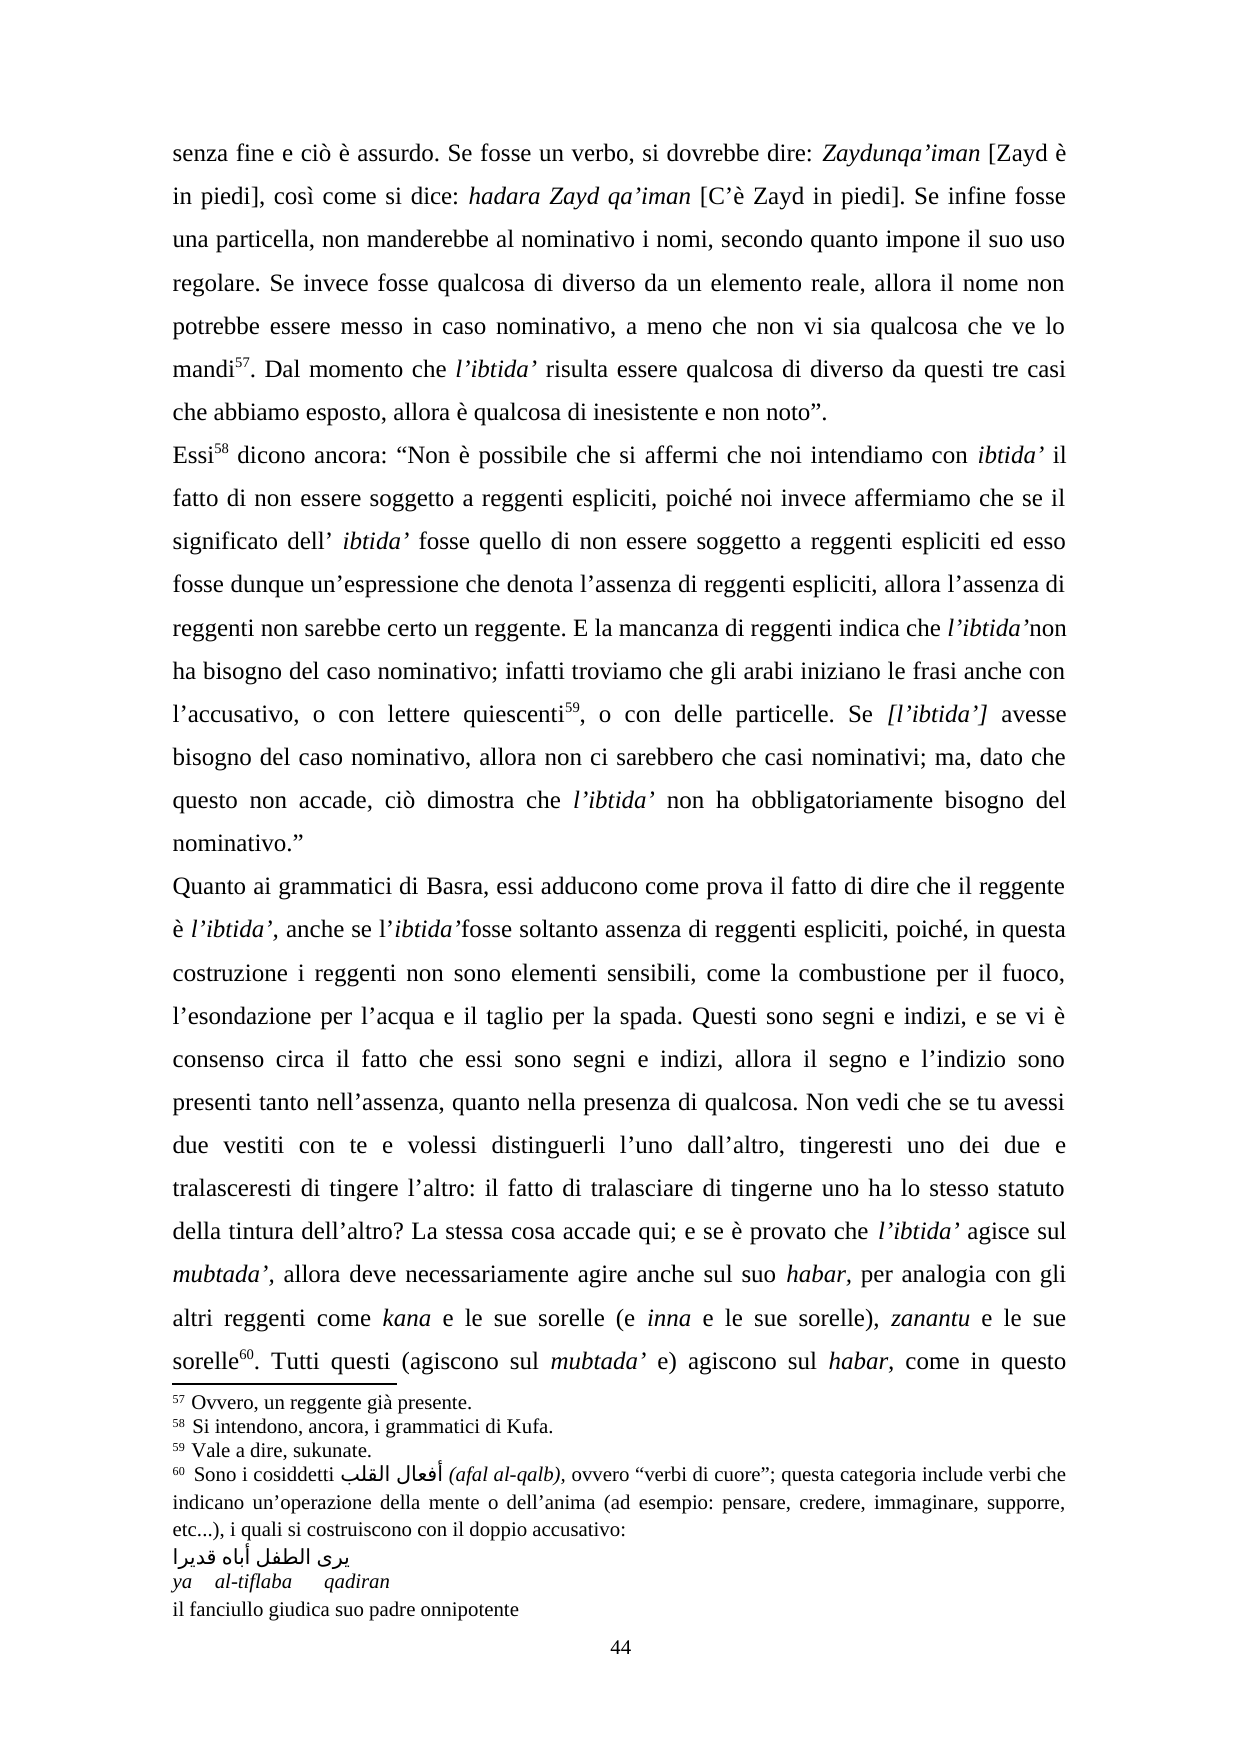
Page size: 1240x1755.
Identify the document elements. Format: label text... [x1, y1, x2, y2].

text Vale a dire, sukunate. [172, 1438, 1067, 1462]
text Quanto ai grammatici di Basra, essi adducono come prova il fatto di dire che il reggente è l’ibtida’, anche se l’ibtida’fosse soltanto assenza di reggenti espliciti, poiché, in questa costruzione i reggenti non sono elementi sensibili, come la combustione per il fuoco, l’esondazione per l’acqua e il taglio per la spada. Questi sono segni e indizi, e se vi è consenso circa il fatto che essi sono segni e indizi, allora il segno e l’indizio sono presenti tanto nell’assenza, quanto nella presenza di qualcosa. Non vedi che se tu avessi due vestiti con te e volessi distinguerli l’uno dall’altro, tingeresti uno dei due e tralasceresti di tingere l’altro: il fatto di tralasciare di tingerne uno ha lo stesso statuto della tintura dell’altro? La stessa cosa accade qui; e se è provato che l’ibtida’ agisce sul mubtada’, allora deve necessariamente agire anche sul suo habar, per analogia con gli altri reggenti come kana e le sue sorelle (e inna e le sue sorelle), zanantu e le sue sorelle. Tutti questi (agiscono sul mubtada’ e) agiscono sul habar, come in questo [172, 871, 1067, 1374]
text Essi dicono ancora: “Non è possibile che si affermi che noi intendiamo con ibtida’ il fatto di non essere soggetto a reggenti espliciti, poiché noi invece affermiamo che se il significato dell’ ibtida’ fosse quello di non essere soggetto a reggenti espliciti ed esso fosse dunque un’espressione che denota l’assenza di reggenti espliciti, allora l’assenza di reggenti non sarebbe certo un reggente. E la mancanza di reggenti indica che l’ibtida’non ha bisogno del caso nominativo; infatti troviamo che gli arabi iniziano le frasi anche con l’accusativo, o con lettere quiescenti, o con delle particelle. Se [l’ibtida’] avesse bisogno del caso nominativo, allora non ci sarebbero che casi nominativi; ma, dato che questo non accade, ciò dimostra che l’ibtida’ non ha obbligatoriamente bisogno del nominativo.” [172, 440, 1067, 857]
text il fanciullo giudica suo padre onnipotente [172, 1596, 1067, 1621]
text ya al-tiflaba qadiran [172, 1569, 1067, 1593]
text Sono i cosiddetti أفعال القلب (afal al-qalb), ovvero “verbi di cuore”; questa categoria include verbi che indicano un’operazione della mente o dell’anima (ad esempio: pensare, credere, immaginare, supporre, etc...), i quali si costruiscono con il doppio accusativo: [172, 1462, 1067, 1541]
text Ovvero, un reggente già presente. [172, 1390, 1067, 1414]
text يرى الطفل أباه قديرا [172, 1545, 1067, 1569]
text senza fine e ciò è assurdo. Se fosse un verbo, si dovrebbe dire: Zaydunqa’iman [Zayd è in piedi], così come si dice: hadara Zayd qa’iman [C’è Zayd in piedi]. Se infine fosse una particella, non manderebbe al nominativo i nomi, secondo quanto impone il suo uso regolare. Se invece fosse qualcosa di diverso da un elemento reale, allora il nome non potrebbe essere messo in caso nominativo, a meno che non vi sia qualcosa che ve lo mandi. Dal momento che l’ibtida’ risulta essere qualcosa di diverso da questi tre casi che abbiamo esposto, allora è qualcosa di inesistente e non noto”. [172, 138, 1067, 426]
text Si intendono, ancora, i grammatici di Kufa. [172, 1414, 1067, 1438]
